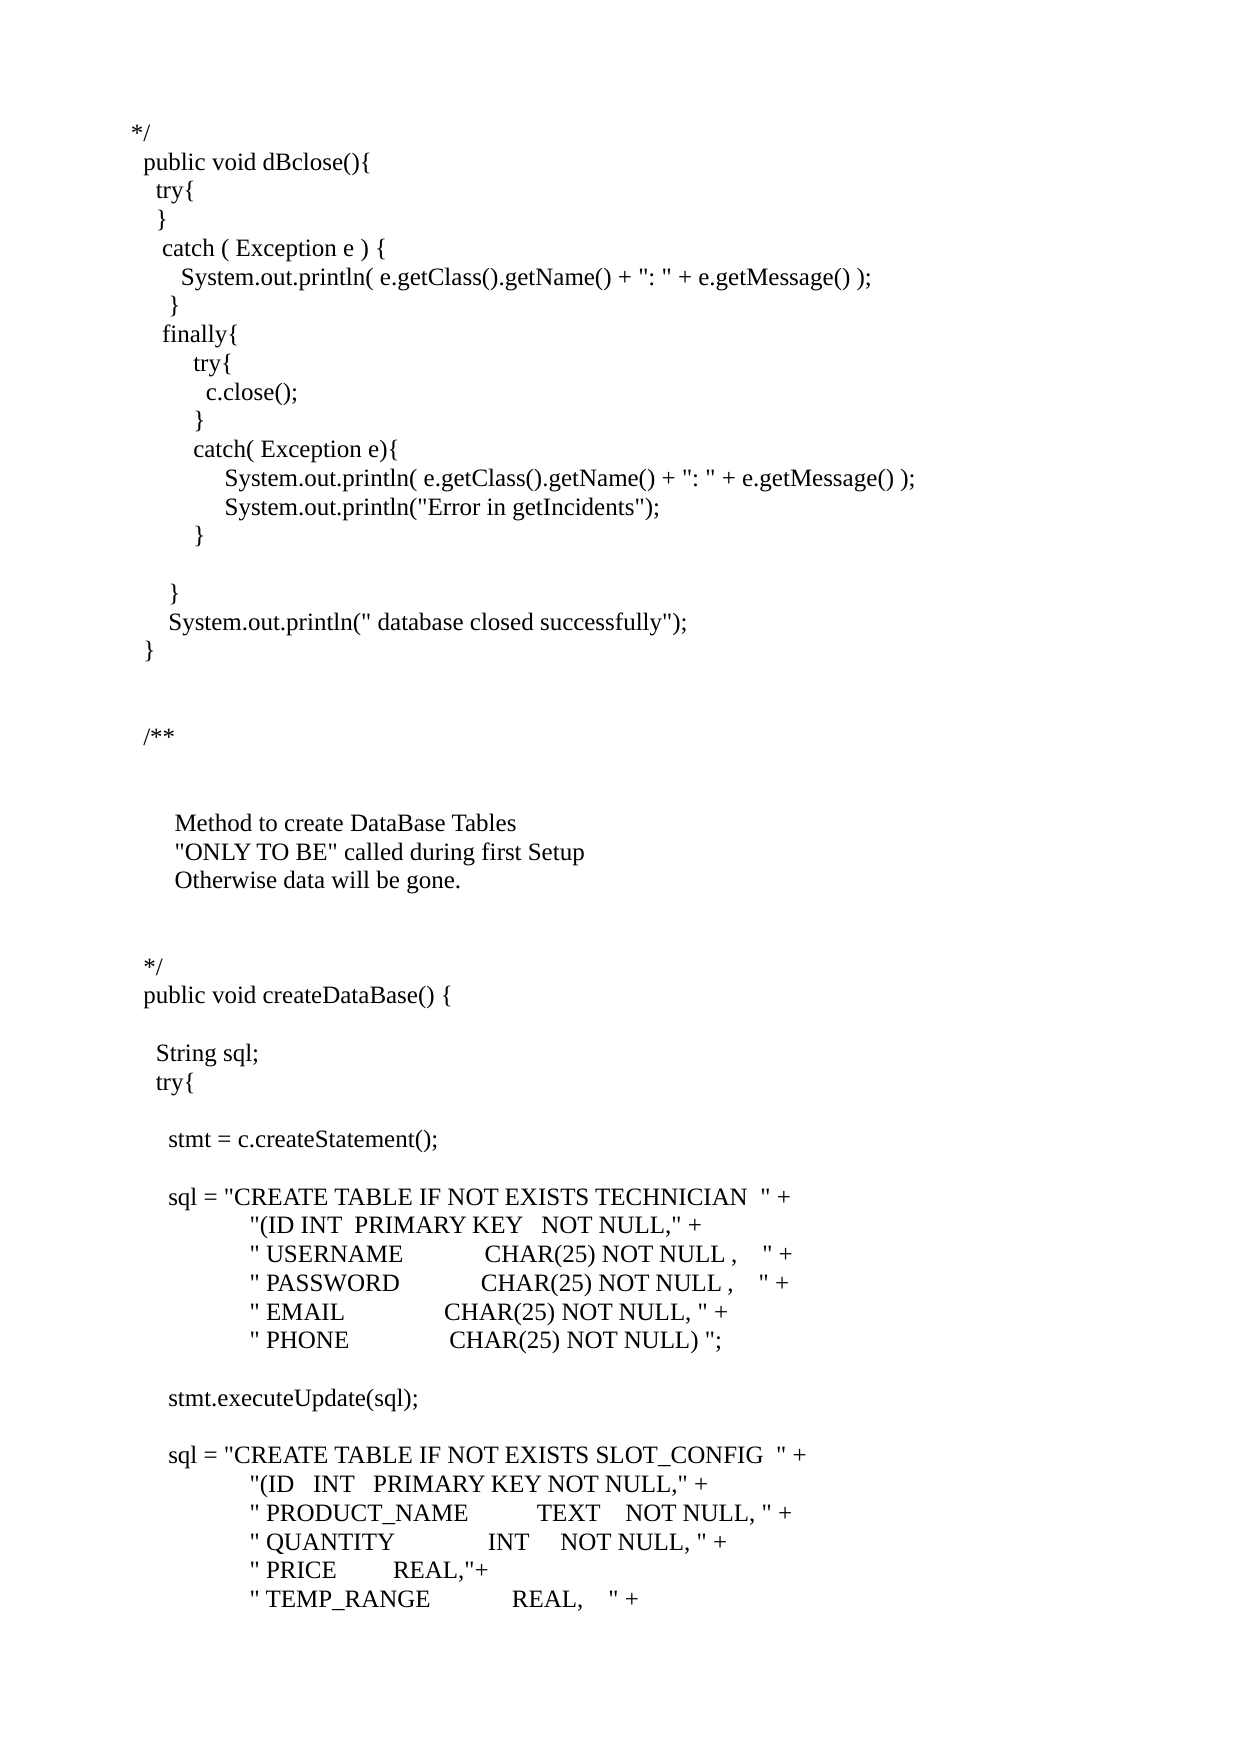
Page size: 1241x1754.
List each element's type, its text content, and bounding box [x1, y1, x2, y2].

text System.out.println( e.getClass().getName() + ": " + e.getMessage() ); [118, 262, 1122, 291]
text "ONLY TO BE" called during first Setup [118, 837, 1122, 866]
text " USERNAME CHAR(25) NOT NULL , " + [118, 1239, 1122, 1268]
text try{ [118, 1067, 1122, 1096]
text stmt.executeUpdate(sql); [118, 1383, 1122, 1412]
text System.out.println("Error in getIncidents"); [118, 492, 1122, 521]
text " PASSWORD CHAR(25) NOT NULL , " + [118, 1268, 1122, 1297]
text c.close(); [118, 377, 1122, 406]
text " QUANTITY INT NOT NULL, " + [118, 1527, 1122, 1556]
text } [118, 578, 1122, 607]
text } [118, 406, 1122, 434]
text try{ [118, 348, 1122, 377]
text stmt = c.createStatement(); [118, 1124, 1122, 1153]
text finally{ [118, 319, 1122, 348]
text sql = "CREATE TABLE IF NOT EXISTS SLOT_CONFIG " + [118, 1441, 1122, 1469]
text */ [118, 118, 1122, 147]
text "(ID INT PRIMARY KEY NOT NULL," + [118, 1469, 1122, 1498]
text sql = "CREATE TABLE IF NOT EXISTS TECHNICIAN " + [118, 1182, 1122, 1211]
text System.out.println( e.getClass().getName() + ": " + e.getMessage() ); [118, 463, 1122, 492]
text catch( Exception e){ [118, 434, 1122, 463]
text } [118, 521, 1122, 549]
text public void createDataBase() { [118, 981, 1122, 1009]
text try{ [118, 176, 1122, 204]
text } [118, 204, 1122, 233]
text public void dBclose(){ [118, 147, 1122, 176]
text " PRODUCT_NAME TEXT NOT NULL, " + [118, 1498, 1122, 1527]
text " EMAIL CHAR(25) NOT NULL, " + [118, 1297, 1122, 1326]
text " PHONE CHAR(25) NOT NULL) "; [118, 1326, 1122, 1354]
text Method to create DataBase Tables [118, 808, 1122, 837]
text Otherwise data will be gone. [118, 866, 1122, 894]
text catch ( Exception e ) { [118, 233, 1122, 262]
text "(ID INT PRIMARY KEY NOT NULL," + [118, 1211, 1122, 1239]
text } [118, 636, 1122, 664]
text String sql; [118, 1038, 1122, 1067]
text } [118, 291, 1122, 319]
text */ [118, 952, 1122, 981]
text /** [118, 722, 1122, 751]
text System.out.println(" database closed successfully"); [118, 607, 1122, 636]
text " TEMP_RANGE REAL, " + [118, 1584, 1122, 1613]
text " PRICE REAL,"+ [118, 1556, 1122, 1584]
